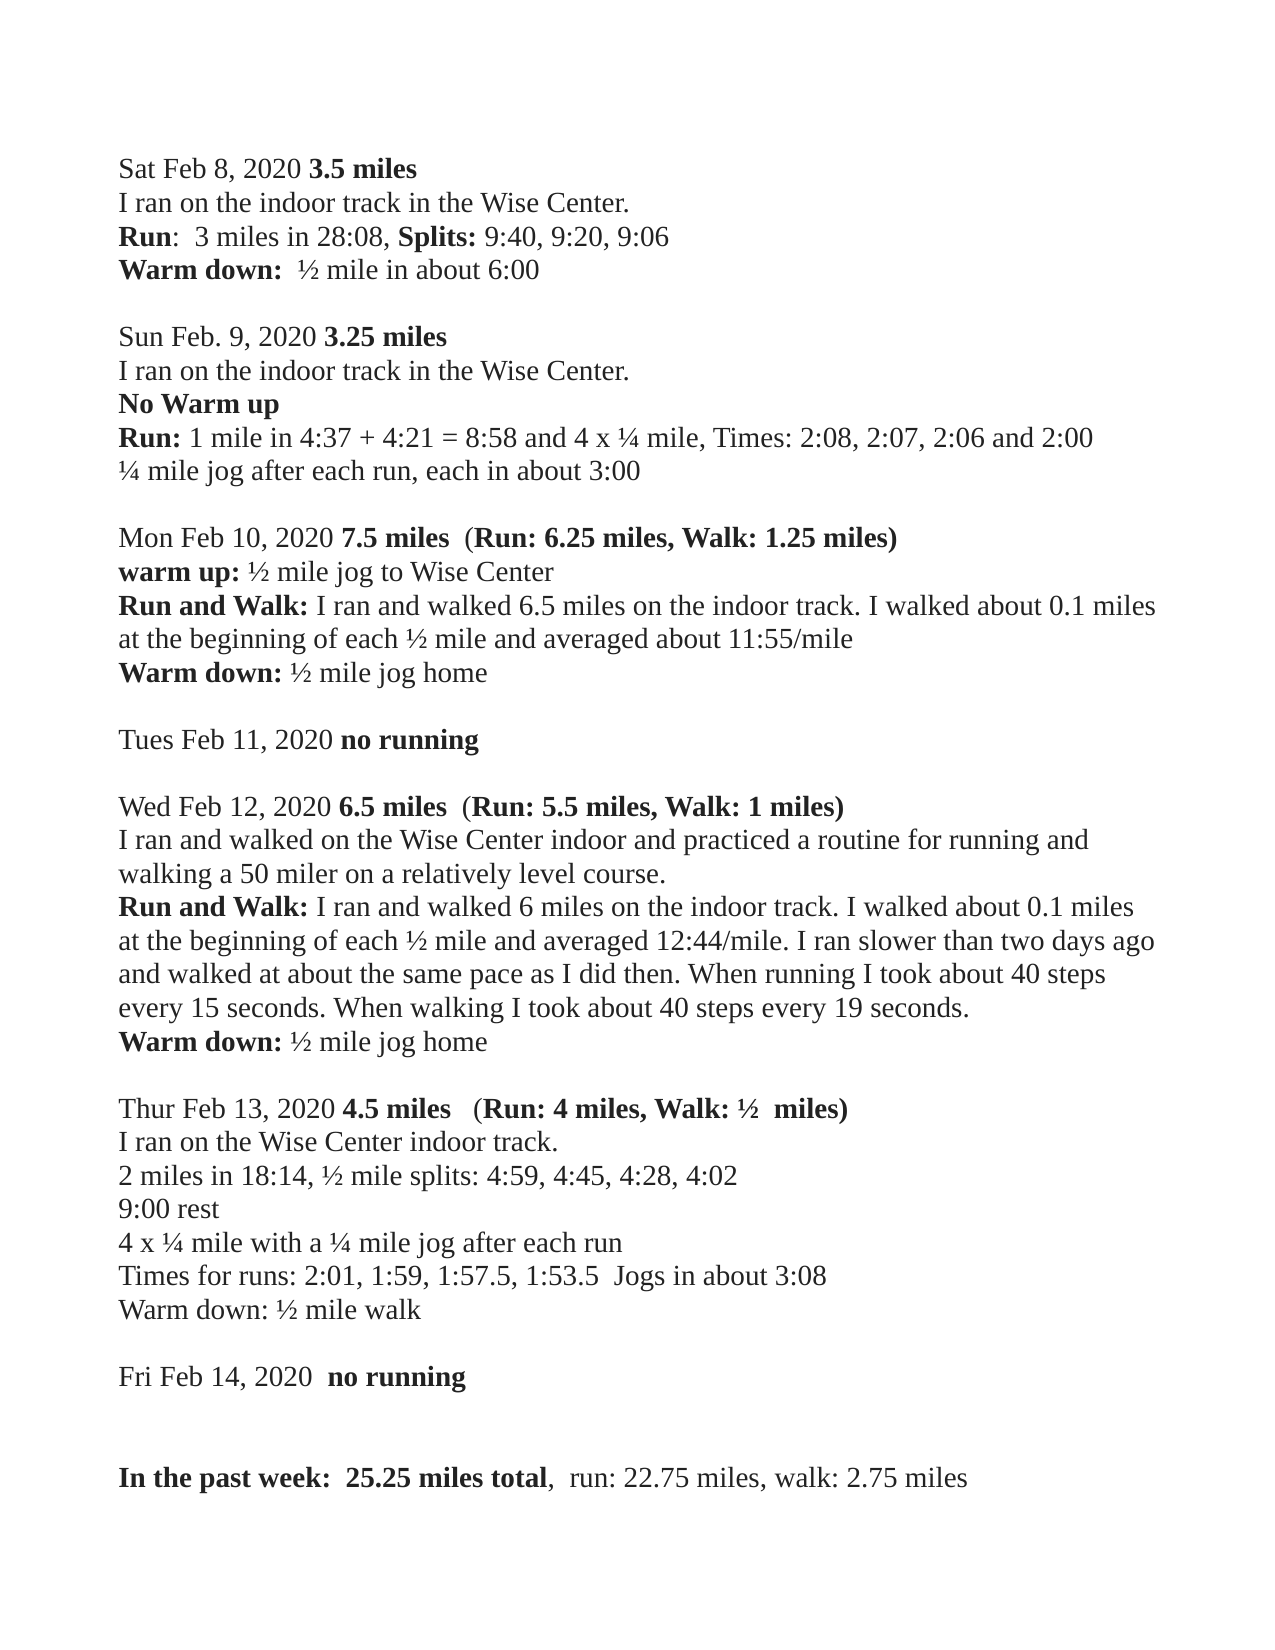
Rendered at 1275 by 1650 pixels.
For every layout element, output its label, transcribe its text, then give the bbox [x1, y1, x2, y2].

text Warm down: ½ mile jog home [118, 1024, 1161, 1057]
text In the past week: 25.25 miles total, run: 22.75 miles, walk: 2.75 miles [118, 1460, 1161, 1493]
text ¼ mile jog after each run, each in about 3:00 [118, 453, 1161, 487]
text Thur Feb 13, 2020 4.5 miles (Run: 4 miles, Walk: ½ miles) [118, 1091, 1161, 1124]
text Fri Feb 14, 2020 no running [118, 1359, 1161, 1393]
text Warm down: ½ mile jog home [118, 655, 1161, 688]
text warm up: ½ mile jog to Wise Center [118, 554, 1161, 588]
text I ran on the indoor track in the Wise Center. [118, 353, 1161, 386]
text Warm down: ½ mile walk [118, 1292, 1161, 1326]
text Run and Walk: I ran and walked 6 miles on the indoor track. I walked about 0.1 miles at the beginning of each ½ mile and averaged 12:44/mile. I ran slower than two days ago and walked at about the same pace as I did then. When running I took about 40 steps every 15 seconds. When walking I took about 40 steps every 19 seconds. [118, 889, 1161, 1024]
text Tues Feb 11, 2020 no running [118, 722, 1161, 755]
text No Warm up [118, 386, 1161, 420]
text I ran and walked on the Wise Center indoor and practiced a routine for running and walking a 50 miler on a relatively level course. [118, 822, 1161, 889]
text 4 x ¼ mile with a ¼ mile jog after each run [118, 1225, 1161, 1258]
text Sat Feb 8, 2020 3.5 miles [118, 152, 1161, 185]
text Sun Feb. 9, 2020 3.25 miles [118, 319, 1161, 353]
text Wed Feb 12, 2020 6.5 miles (Run: 5.5 miles, Walk: 1 miles) [118, 789, 1161, 822]
text Run: 3 miles in 28:08, Splits: 9:40, 9:20, 9:06 [118, 219, 1161, 252]
text I ran on the indoor track in the Wise Center. [118, 185, 1161, 219]
text I ran on the Wise Center indoor track. [118, 1124, 1161, 1158]
text Mon Feb 10, 2020 7.5 miles (Run: 6.25 miles, Walk: 1.25 miles) [118, 521, 1161, 554]
text Warm down: ½ mile in about 6:00 [118, 252, 1161, 286]
text Times for runs: 2:01, 1:59, 1:57.5, 1:53.5 Jogs in about 3:08 [118, 1258, 1161, 1292]
text 9:00 rest [118, 1191, 1161, 1225]
text Run: 1 mile in 4:37 + 4:21 = 8:58 and 4 x ¼ mile, Times: 2:08, 2:07, 2:06 and 2:00 [118, 420, 1161, 453]
text Run and Walk: I ran and walked 6.5 miles on the indoor track. I walked about 0.1 miles at the beginning of each ½ mile and averaged about 11:55/mile [118, 588, 1161, 655]
text 2 miles in 18:14, ½ mile splits: 4:59, 4:45, 4:28, 4:02 [118, 1158, 1161, 1191]
